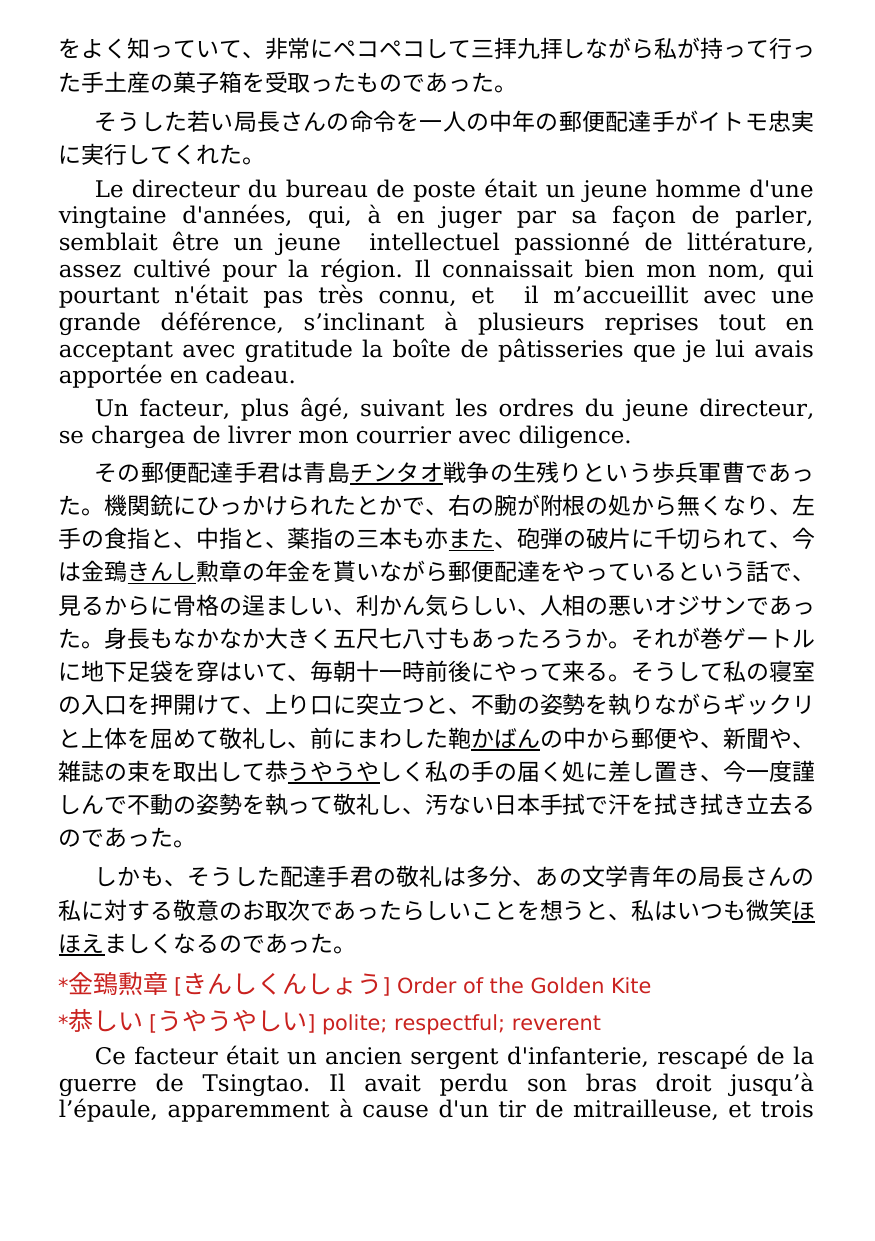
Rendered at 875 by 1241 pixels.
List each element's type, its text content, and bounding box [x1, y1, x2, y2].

text Un facteur, plus âgé, suivant les ordres du jeune directeur, se chargea de livrer mon courrier avec diligence. [58, 395, 815, 449]
text *恭しい [うやうやしい] polite; respectful; reverent [58, 1001, 816, 1037]
text しかも、そうした配達手君の敬礼は多分、あの文学青年の局長さんの私に対する敬意のお取次であったらしいことを想うと、私はいつも微笑ほほえましくなるのであった。 [58, 859, 815, 959]
text *金鵄勲章 [きんしくんしょう] Order of the Golden Kite [58, 965, 816, 1001]
text Le directeur du bureau de poste était un jeune homme d'une vingtaine d'années, qui, à en juger par sa façon de parler, semblait être un jeune intellectuel passionné de littérature, assez cultivé pour la région. Il connaissait bien mon nom, qui pourtant n'était pas très connu, et il m’accueillit avec une grande déférence, s’inclinant à plusieurs reprises tout en acceptant avec gratitude la boîte de pâtisseries que je lui avais apportée en cadeau. [58, 176, 815, 389]
text そうした若い局長さんの命令を一人の中年の郵便配達手がイトモ忠実に実行してくれた。 [58, 104, 815, 170]
text その郵便配達手君は青島チンタオ戦争の生残りという歩兵軍曹であった。機関銃にひっかけられたとかで、右の腕が附根の処から無くなり、左手の食指と、中指と、薬指の三本も亦また、砲弾の破片に千切られて、今は金鵄きんし勲章の年金を貰いながら郵便配達をやっているという話で、見るからに骨格の逞ましい、利かん気らしい、人相の悪いオジサンであった。身長もなかなか大きく五尺七八寸もあったろうか。それが巻ゲートルに地下足袋を穿はいて、毎朝十一時前後にやって来る。そうして私の寝室の入口を押開けて、上り口に突立つと、不動の姿勢を執りながらギックリと上体を屈めて敬礼し、前にまわした鞄かばんの中から郵便や、新聞や、雑誌の束を取出して恭うやうやしく私の手の届く処に差し置き、今一度謹しんで不動の姿勢を執って敬礼し、汚ない日本手拭で汗を拭き拭き立去るのであった。 [58, 454, 815, 853]
text をよく知っていて、非常にペコペコして三拝九拝しながら私が持って行った手土産の菓子箱を受取ったものであった。 [58, 31, 815, 98]
text Ce facteur était un ancien sergent d'infanterie, rescapé de la guerre de Tsingtao. Il avait perdu son bras droit jusqu’à l’épaule, apparemment à cause d'un tir de mitrailleuse, et trois [58, 1043, 815, 1123]
